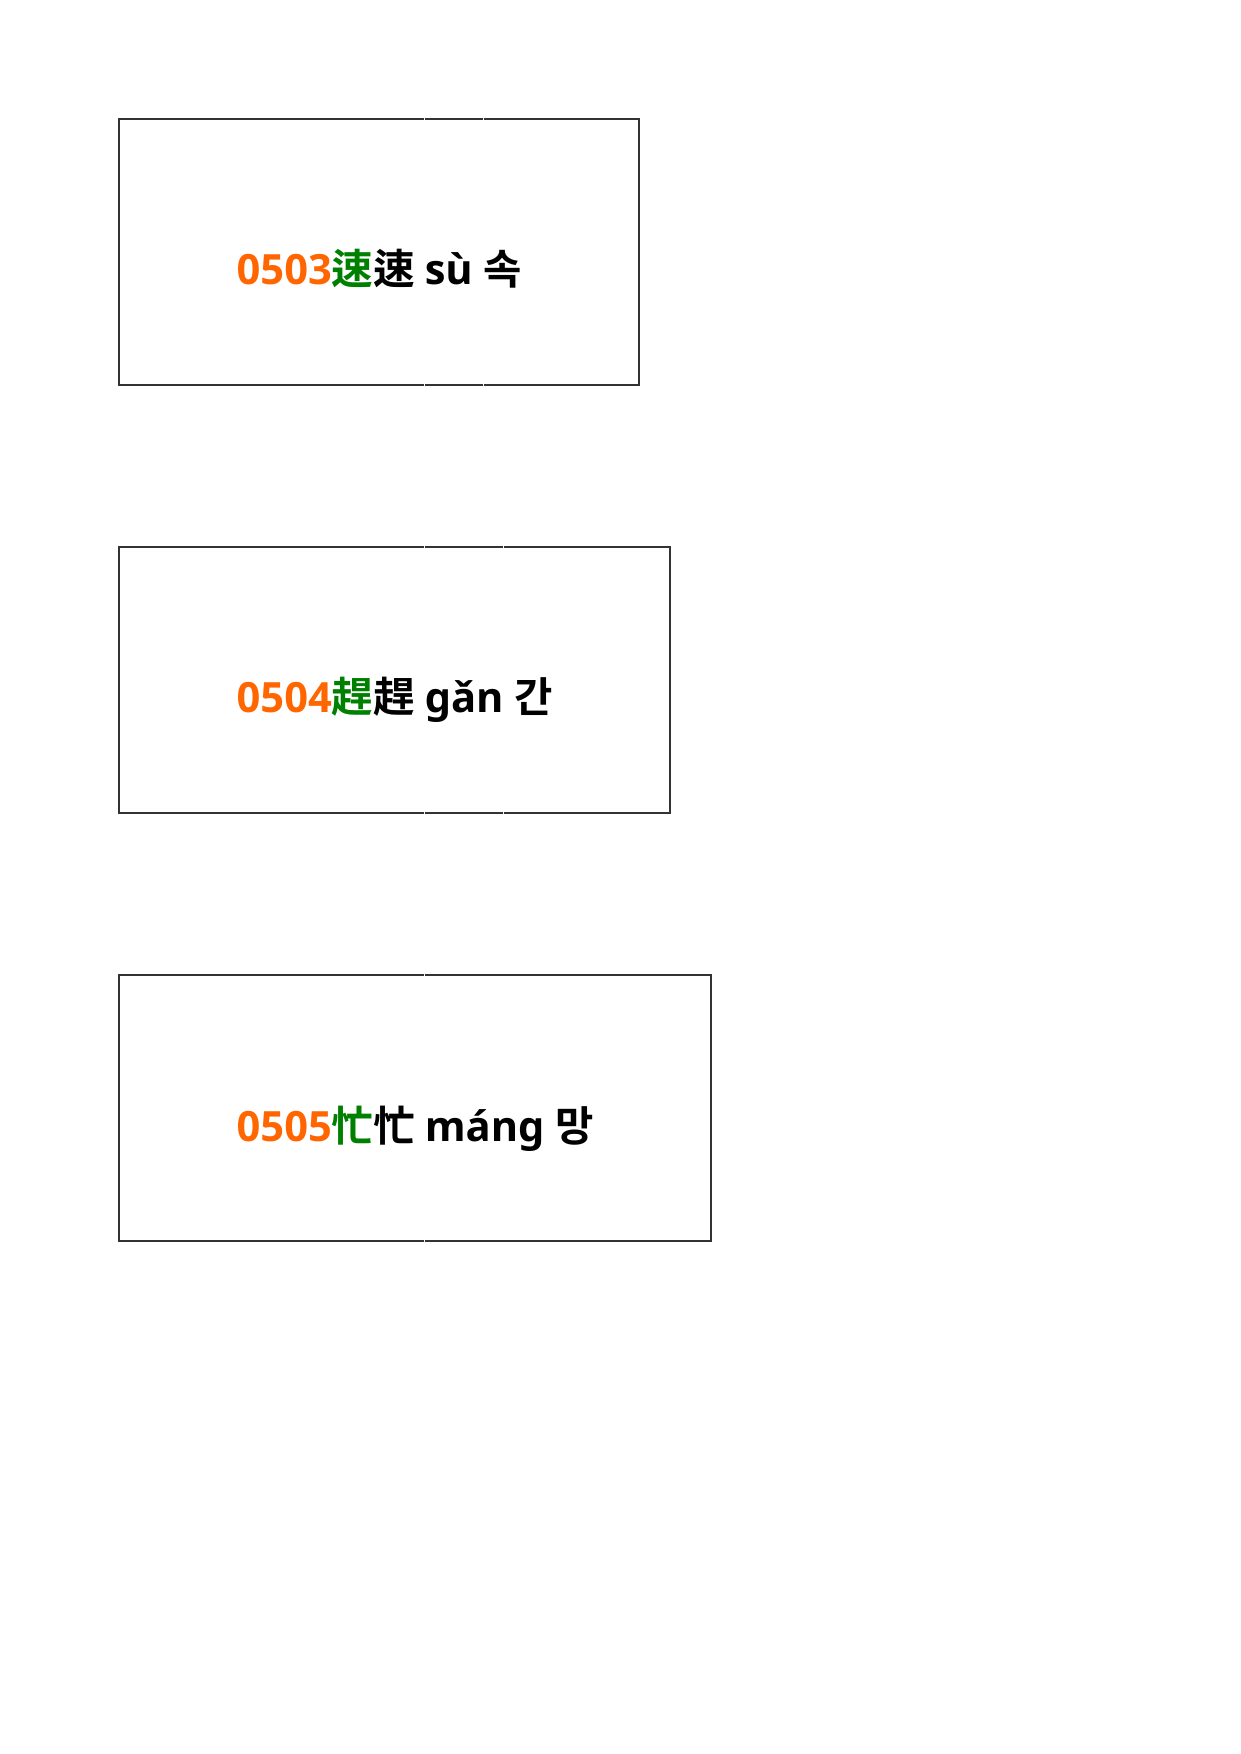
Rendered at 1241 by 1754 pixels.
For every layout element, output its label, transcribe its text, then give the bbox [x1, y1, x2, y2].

text [640, 118, 1122, 386]
text 0505忙忙 máng 망 [120, 975, 710, 1241]
text [712, 974, 1122, 1242]
text 0504趕趕 gǎn 간 [120, 547, 669, 813]
text 0503速速 sù 속 [120, 119, 638, 385]
text [671, 546, 1122, 814]
